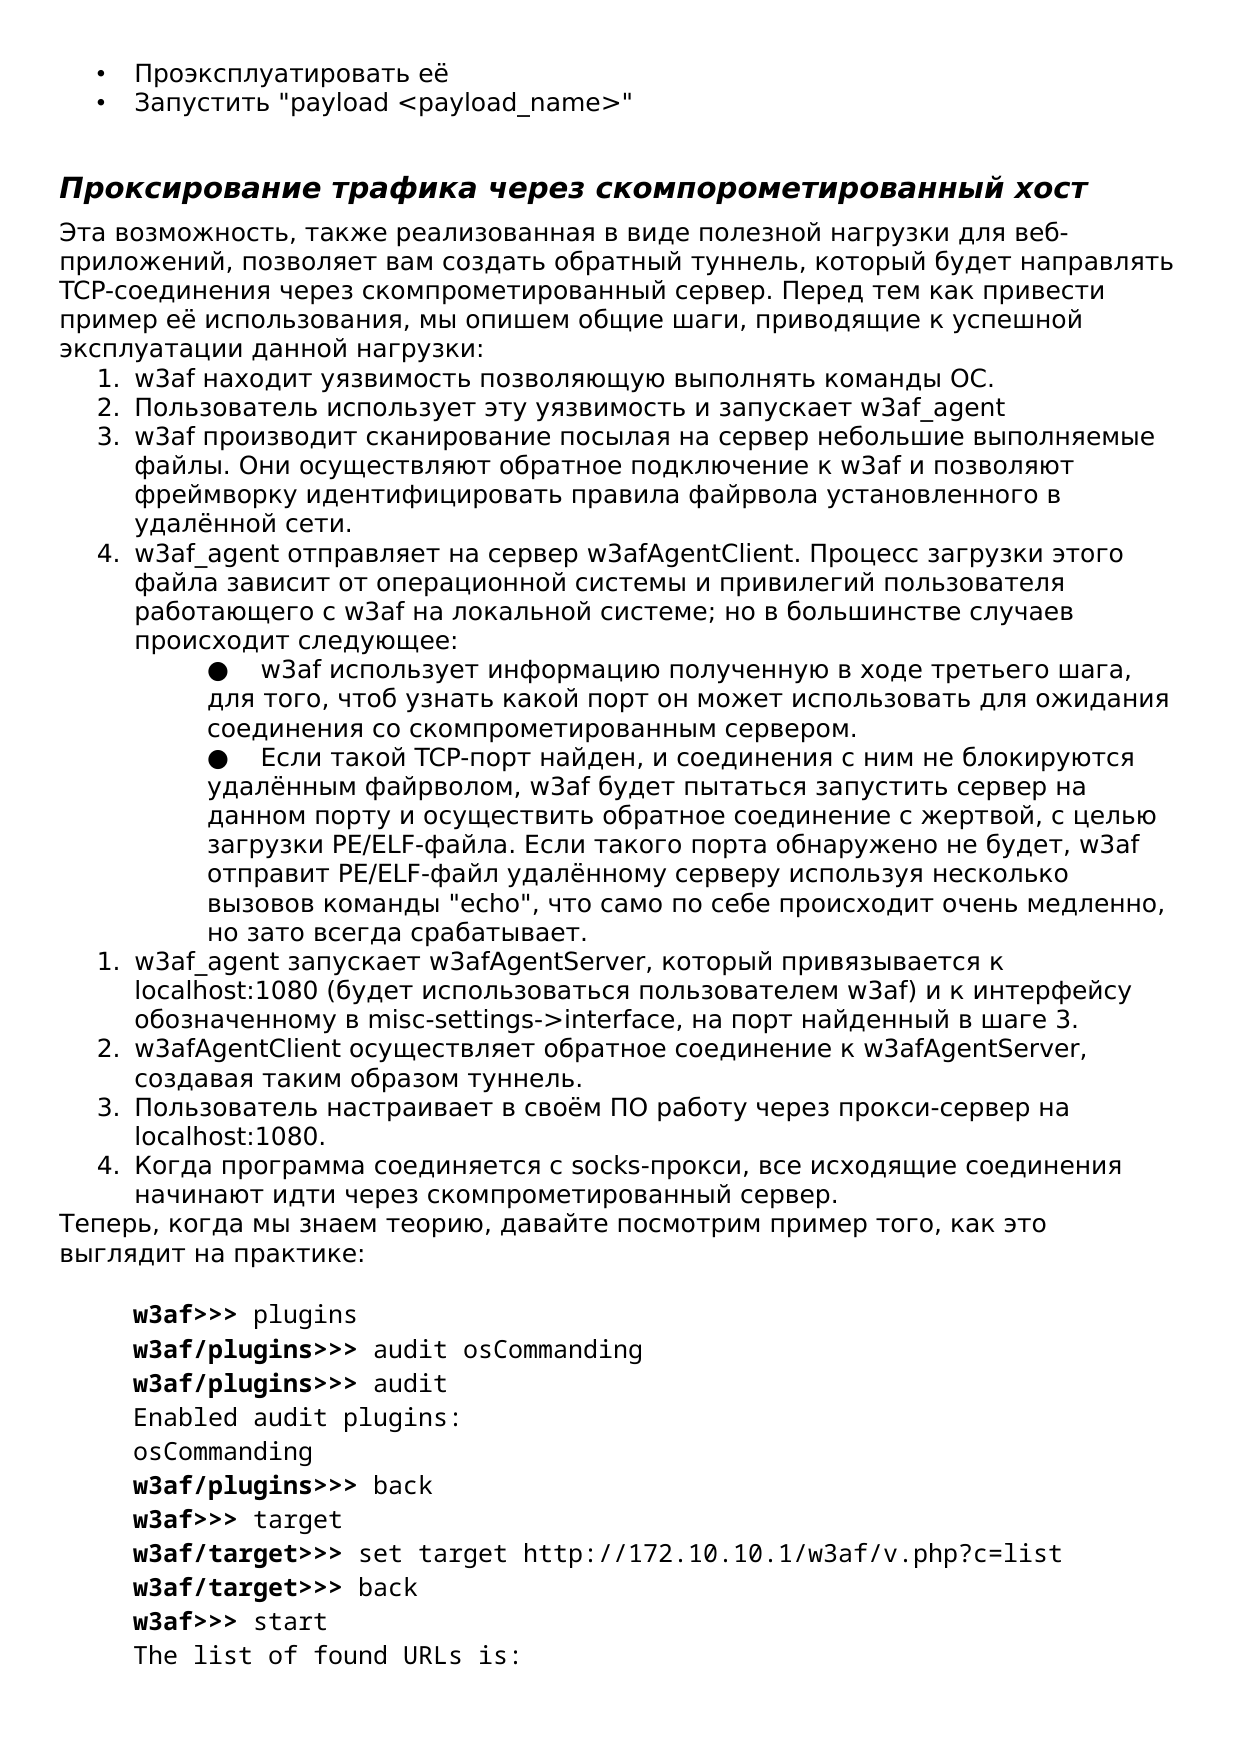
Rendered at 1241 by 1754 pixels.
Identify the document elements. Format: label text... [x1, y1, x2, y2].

text w3af/plugins>>> audit osCommanding [133, 1331, 1181, 1365]
list Когда программа соединяется с socks-прокси, все исходящие соединения начинают идти через скомпрометированный сервер. [97, 1151, 1181, 1210]
text Enabled audit plugins: [133, 1399, 1181, 1433]
list w3afAgentClient осуществляет обратное соединение к w3afAgentServer, создавая таким образом туннель. [97, 1035, 1181, 1093]
list w3af_agent запускает w3afAgentServer, который привязывается к localhost:1080 (будет использоваться пользователем w3af) и к интерфейсу обозначенному в misc-settings->interface, на порт найденный в шаге 3. [97, 947, 1181, 1035]
list w3af находит уязвимость позволяющую выполнять команды ОС. [97, 364, 1181, 393]
text ● Если такой TCP-порт найден, и соединения с ним не блокируются удалённым файрволом, w3af будет пытаться запустить сервер на данном порту и осуществить обратное соединение с жертвой, с целью загрузки PE/ELF-файла. Если такого порта обнаружено не будет, w3af отправит PE/ELF-файл удалённому серверу используя несколько вызовов команды "echo", что само по себе происходит очень медленно, но зато всегда срабатывает. [207, 743, 1181, 947]
text The list of found URLs is: [133, 1638, 1181, 1672]
list Пользователь настраивает в своём ПО работу через прокси-сервер на localhost:1080. [97, 1093, 1181, 1151]
text ● w3af использует информацию полученную в ходе третьего шага, для того, чтоб узнать какой порт он может использовать для ожидания соединения со скомпрометированным сервером. [207, 656, 1181, 743]
text w3af>>> plugins [133, 1297, 1181, 1331]
text w3af/plugins>>> back [133, 1467, 1181, 1502]
text w3af/plugins>>> audit [133, 1365, 1181, 1399]
text Эта возможность, также реализованная в виде полезной нагрузки для веб-приложений, позволяет вам создать обратный туннель, который будет направлять TCP-соединения через скомпрометированный сервер. Перед тем как привести пример её использования, мы опишем общие шаги, приводящие к успешной эксплуатации данной нагрузки: [59, 218, 1181, 364]
text w3af>>> start [133, 1604, 1181, 1638]
list Проэксплуатировать её [97, 59, 1181, 88]
list Пользователь использует эту уязвимость и запускает w3af_agent [97, 393, 1181, 422]
text w3af/target>>> set target http://172.10.10.1/w3af/v.php?c=list [133, 1536, 1181, 1570]
text w3af/target>>> back [133, 1570, 1181, 1604]
text Теперь, когда мы знаем теорию, давайте посмотрим пример того, как это выглядит на практике: [59, 1210, 1181, 1268]
list Запустить "payload <payload_name>" [97, 88, 1181, 117]
list w3af производит сканирование посылая на сервер небольшие выполняемые файлы. Они осуществляют обратное подключение к w3af и позволяют фреймворку идентифицировать правила файрвола установленного в удалённой сети. [97, 422, 1181, 539]
text osCommanding [133, 1433, 1181, 1467]
text w3af>>> target [133, 1502, 1181, 1536]
list w3af_agent отправляет на сервер w3afAgentClient. Процесс загрузки этого файла зависит от операционной системы и привилегий пользователя работающего с w3af на локальной системе; но в большинстве случаев происходит следующее: [97, 539, 1181, 656]
subtitle Проксирование трафика через скомпорометированный хост [59, 172, 1181, 206]
